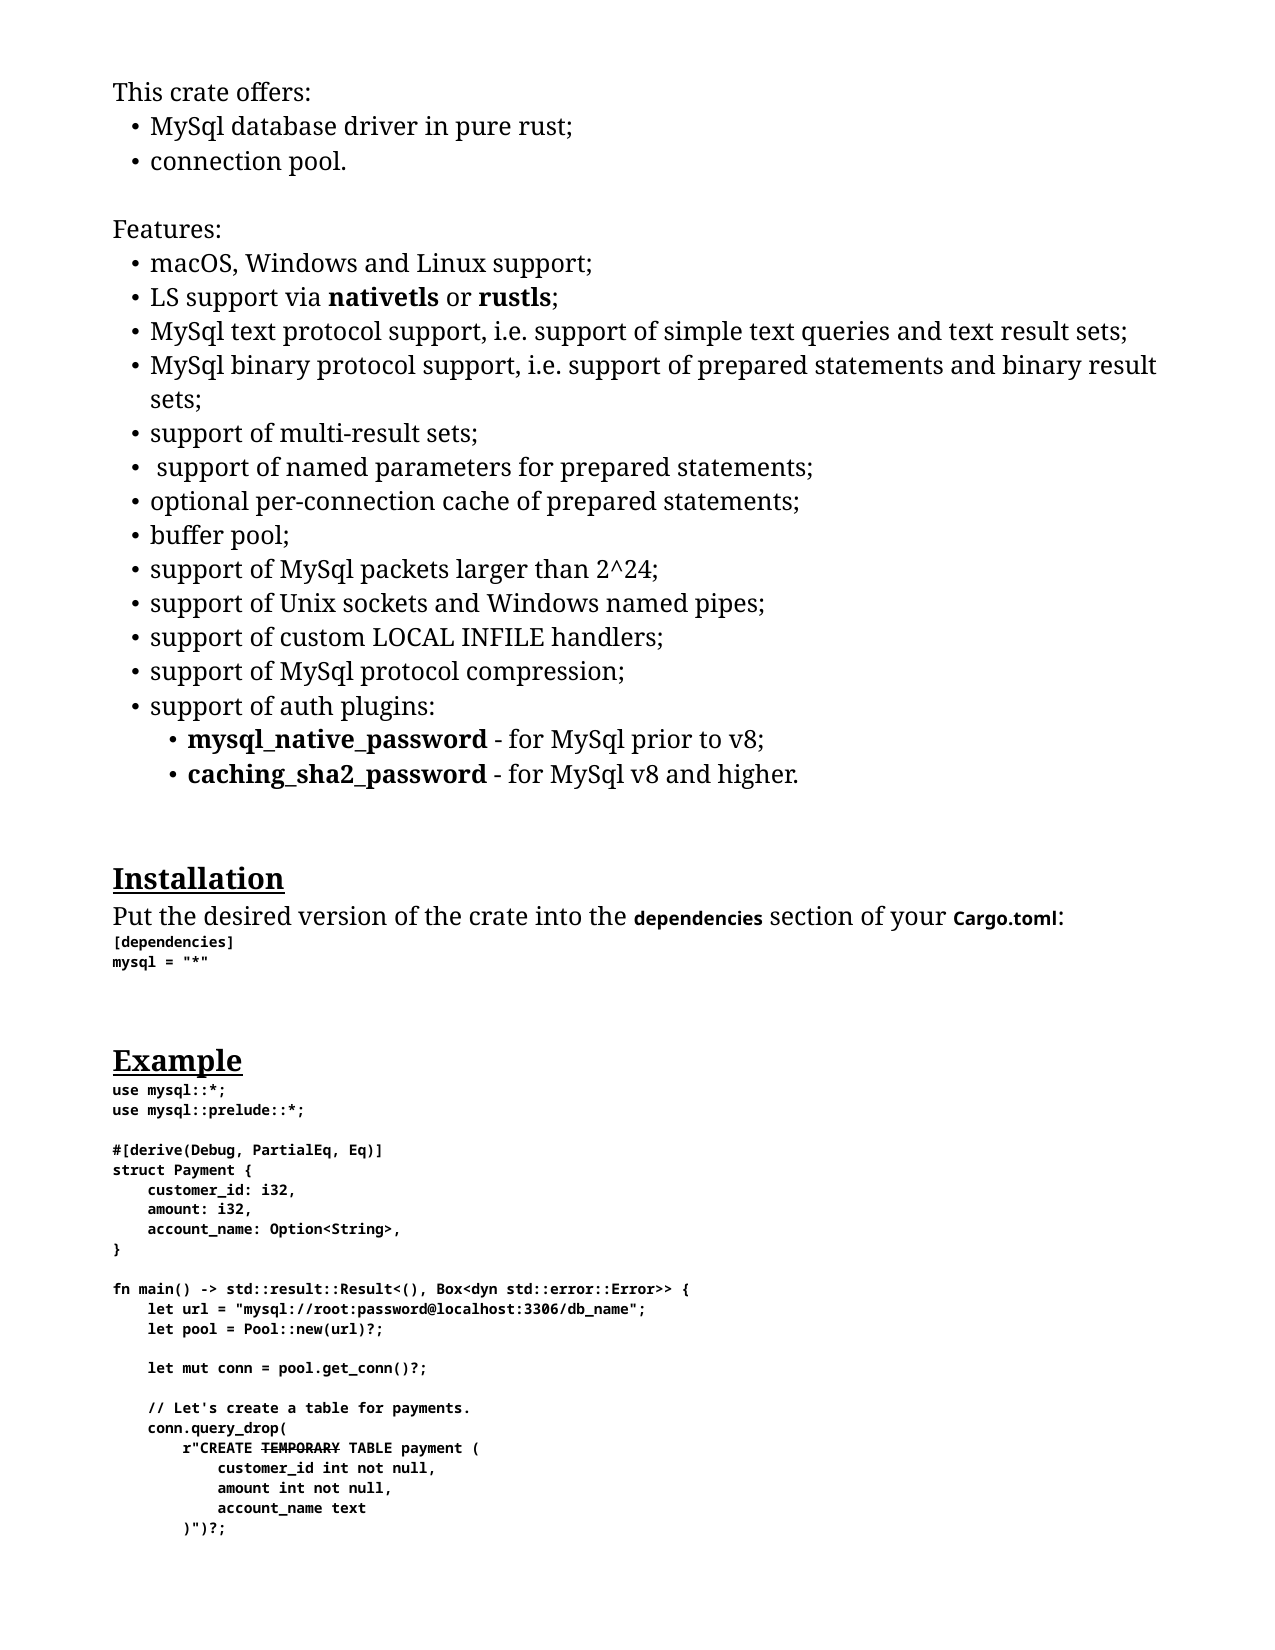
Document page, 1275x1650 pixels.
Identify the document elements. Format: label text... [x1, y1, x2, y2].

text use mysql::*; [112, 1080, 1162, 1100]
list LS support via nativetls or rustls; [131, 279, 1162, 313]
text #[derive(Debug, PartialEq, Eq)] [112, 1139, 1162, 1159]
text let pool = Pool::new(url)?; [112, 1318, 1162, 1338]
list support of named parameters for prepared statements; [131, 450, 1162, 484]
text r"CREATE TEMPORARY TABLE payment ( [112, 1438, 1162, 1458]
text struct Payment { [112, 1159, 1162, 1179]
text account_name: Option<String>, [112, 1219, 1162, 1239]
text )")?; [112, 1517, 1162, 1537]
text account_name text [112, 1498, 1162, 1517]
text This crate offers: [112, 75, 1162, 109]
list MySql text protocol support, i.e. support of simple text queries and text result sets; [131, 313, 1162, 347]
list optional per-connection cache of prepared statements; [131, 484, 1162, 518]
list support of custom LOCAL INFILE handlers; [131, 620, 1162, 654]
text Features: [112, 211, 1162, 245]
text customer_id int not null, [112, 1458, 1162, 1478]
list buffer pool; [131, 518, 1162, 552]
list MySql binary protocol support, i.e. support of prepared statements and binary result sets; [131, 347, 1162, 416]
text mysql = "*" [112, 952, 1162, 972]
list caching_sha2_password - for MySql v8 and higher. [169, 756, 1162, 790]
text } [112, 1239, 1162, 1259]
list MySql database driver in pure rust; [131, 109, 1162, 143]
list support of Unix sockets and Windows named pipes; [131, 586, 1162, 620]
text customer_id: i32, [112, 1179, 1162, 1199]
list support of MySql packets larger than 2^24; [131, 552, 1162, 586]
text let url = "mysql://root:password@localhost:3306/db_name"; [112, 1299, 1162, 1318]
text // Let's create a table for payments. [112, 1398, 1162, 1418]
list support of MySql protocol compression; [131, 654, 1162, 688]
text [dependencies] [112, 932, 1162, 952]
list mysql_native_password - for MySql prior to v8; [169, 722, 1162, 756]
text conn.query_drop( [112, 1418, 1162, 1438]
list macOS, Windows and Linux support; [131, 245, 1162, 279]
text Example [112, 1040, 1162, 1080]
text amount: i32, [112, 1199, 1162, 1219]
text Put the desired version of the crate into the dependencies section of your Cargo.toml: [112, 898, 1162, 932]
text amount int not null, [112, 1478, 1162, 1498]
text let mut conn = pool.get_conn()?; [112, 1358, 1162, 1378]
text use mysql::prelude::*; [112, 1100, 1162, 1119]
list connection pool. [131, 143, 1162, 177]
text fn main() -> std::result::Result<(), Box<dyn std::error::Error>> { [112, 1279, 1162, 1299]
list support of multi-result sets; [131, 416, 1162, 450]
text Installation [112, 858, 1162, 898]
list support of auth plugins: [131, 688, 1162, 722]
